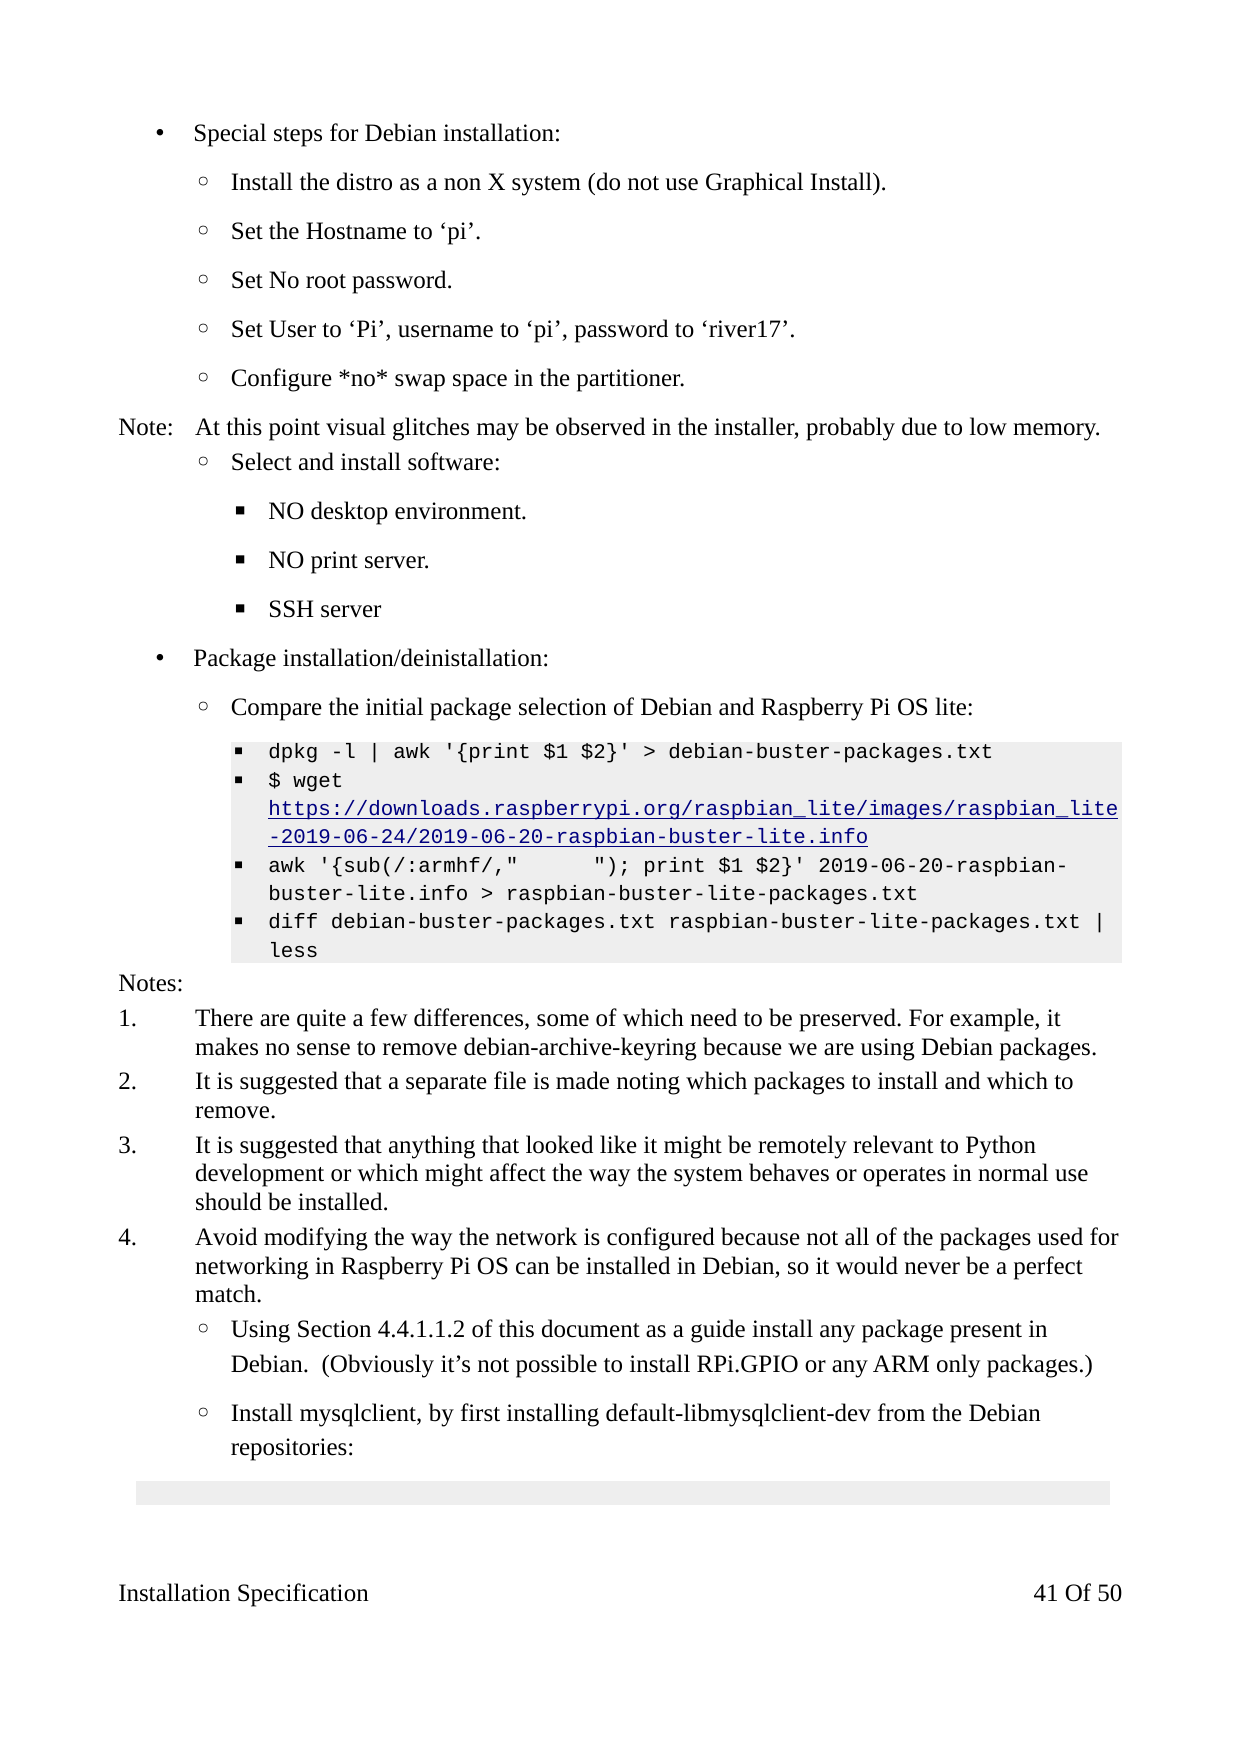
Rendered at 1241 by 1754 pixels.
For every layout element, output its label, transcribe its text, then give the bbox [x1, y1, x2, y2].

list SSH server [231, 594, 1122, 623]
text 2. It is suggested that a separate file is made noting which packages to install and which to remove. [118, 1066, 1122, 1124]
text 3. It is suggested that anything that looked like it might be remotely relevant to Python development or which might affect the way the system behaves or operates in normal use should be installed. [118, 1130, 1122, 1216]
list Set the Hostname to ‘pi’. [193, 216, 1122, 245]
text 4. Avoid modifying the way the network is configured because not all of the packages used for networking in Raspberry Pi OS can be installed in Debian, so it would never be a perfect match. [118, 1222, 1122, 1308]
list Configure *no* swap space in the partitioner. [193, 363, 1122, 392]
text Notes: [118, 968, 1122, 997]
list $ wget https://downloads.raspberrypi.org/raspbian_lite/images/raspbian_lite-2019-06-24/2019-06-20-raspbian-buster-lite.info [231, 770, 1122, 850]
list Set User to ‘Pi’, username to ‘pi’, password to ‘river17’. [193, 314, 1122, 343]
list awk '{sub(/:armhf/," "); print $1 $2}' 2019-06-20-raspbian-buster-lite.info > raspbian-buster-lite-packages.txt [231, 855, 1122, 907]
list NO desktop environment. [231, 496, 1122, 525]
text 1. There are quite a few differences, some of which need to be preserved. For example, it makes no sense to remove debian-archive-keyring because we are using Debian packages. [118, 1003, 1122, 1060]
list Compare the initial package selection of Debian and Raspberry Pi OS lite: [193, 692, 1122, 721]
list Set No root password. [193, 265, 1122, 294]
text Note: At this point visual glitches may be observed in the installer, probably due to low memory. [118, 412, 1122, 441]
list diff debian-buster-packages.txt raspbian-buster-lite-packages.txt | less [231, 912, 1122, 963]
list NO print server. [231, 545, 1122, 574]
list Using Section 4.4.1.1.2 of this document as a guide install any package present in Debian. (Obviously it’s not possible to install RPi.GPIO or any ARM only packages.) [193, 1314, 1122, 1377]
list dpkg -l | awk '{print $1 $2}' > debian-buster-packages.txt [231, 742, 1122, 765]
list Select and install software: [193, 447, 1122, 476]
list Install the distro as a non X system (do not use Graphical Install). [193, 167, 1122, 196]
list Package installation/deinistallation: [156, 643, 1122, 672]
list Install mysqlclient, by first installing default-libmysqlclient-dev from the Debian repositories: [193, 1398, 1122, 1461]
list Special steps for Debian installation: [156, 118, 1122, 147]
